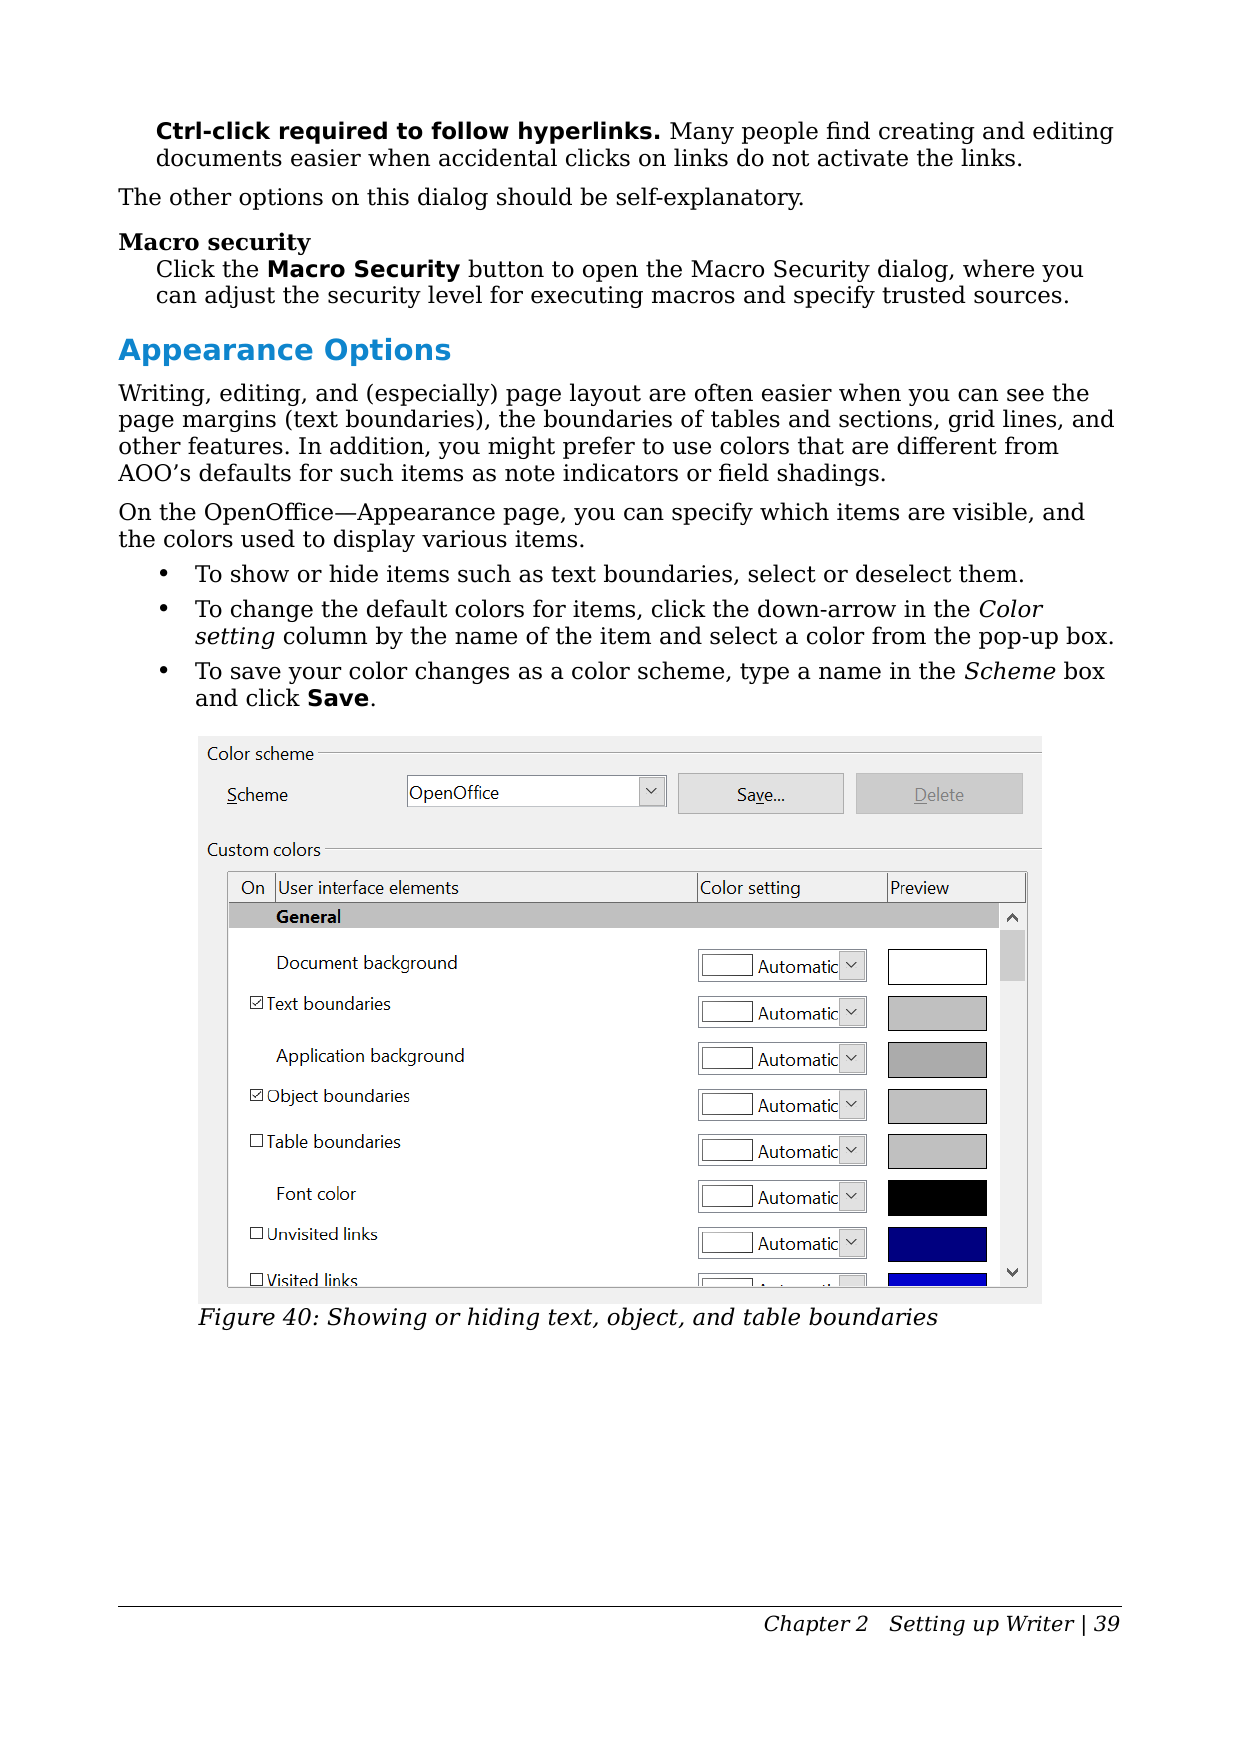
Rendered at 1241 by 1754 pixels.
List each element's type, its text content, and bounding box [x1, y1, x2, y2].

subtitle Appearance Options [118, 333, 1122, 367]
list To change the default colors for items, click the down-arrow in the Color setting column by the name of the item and select a color from the pop-up box. [156, 594, 1122, 650]
text Figure 40: Showing or hiding text, object, and table boundaries [198, 1304, 1042, 1331]
list On the OpenOffice—Appearance page, you can specify which items are visible, and the colors used to display various items. [118, 499, 1122, 552]
text Click the Macro Security button to open the Macro Security dialog, where you can adjust the security level for executing macros and specify trusted sources. [156, 256, 1122, 309]
text The other options on this dialog should be self-explanatory. [118, 184, 1122, 211]
list To save your color changes as a color scheme, type a name in the Scheme box and click Save. [156, 656, 1122, 712]
text Writing, editing, and (especially) page layout are often easier when you can see the page margins (text boundaries), the boundaries of tables and sections, grid lines, and other features. In addition, you might prefer to use colors that are different from AOO’s defaults for such items as note indicators or field shadings. [118, 380, 1122, 487]
text Macro security [118, 229, 1122, 256]
list To show or hide items such as text boundaries, select or deselect them. [156, 559, 1122, 588]
text Ctrl-click required to follow hyperlinks. Many people find creating and editing documents easier when accidental clicks on links do not activate the links. [156, 118, 1122, 171]
picture [198, 736, 1042, 1304]
